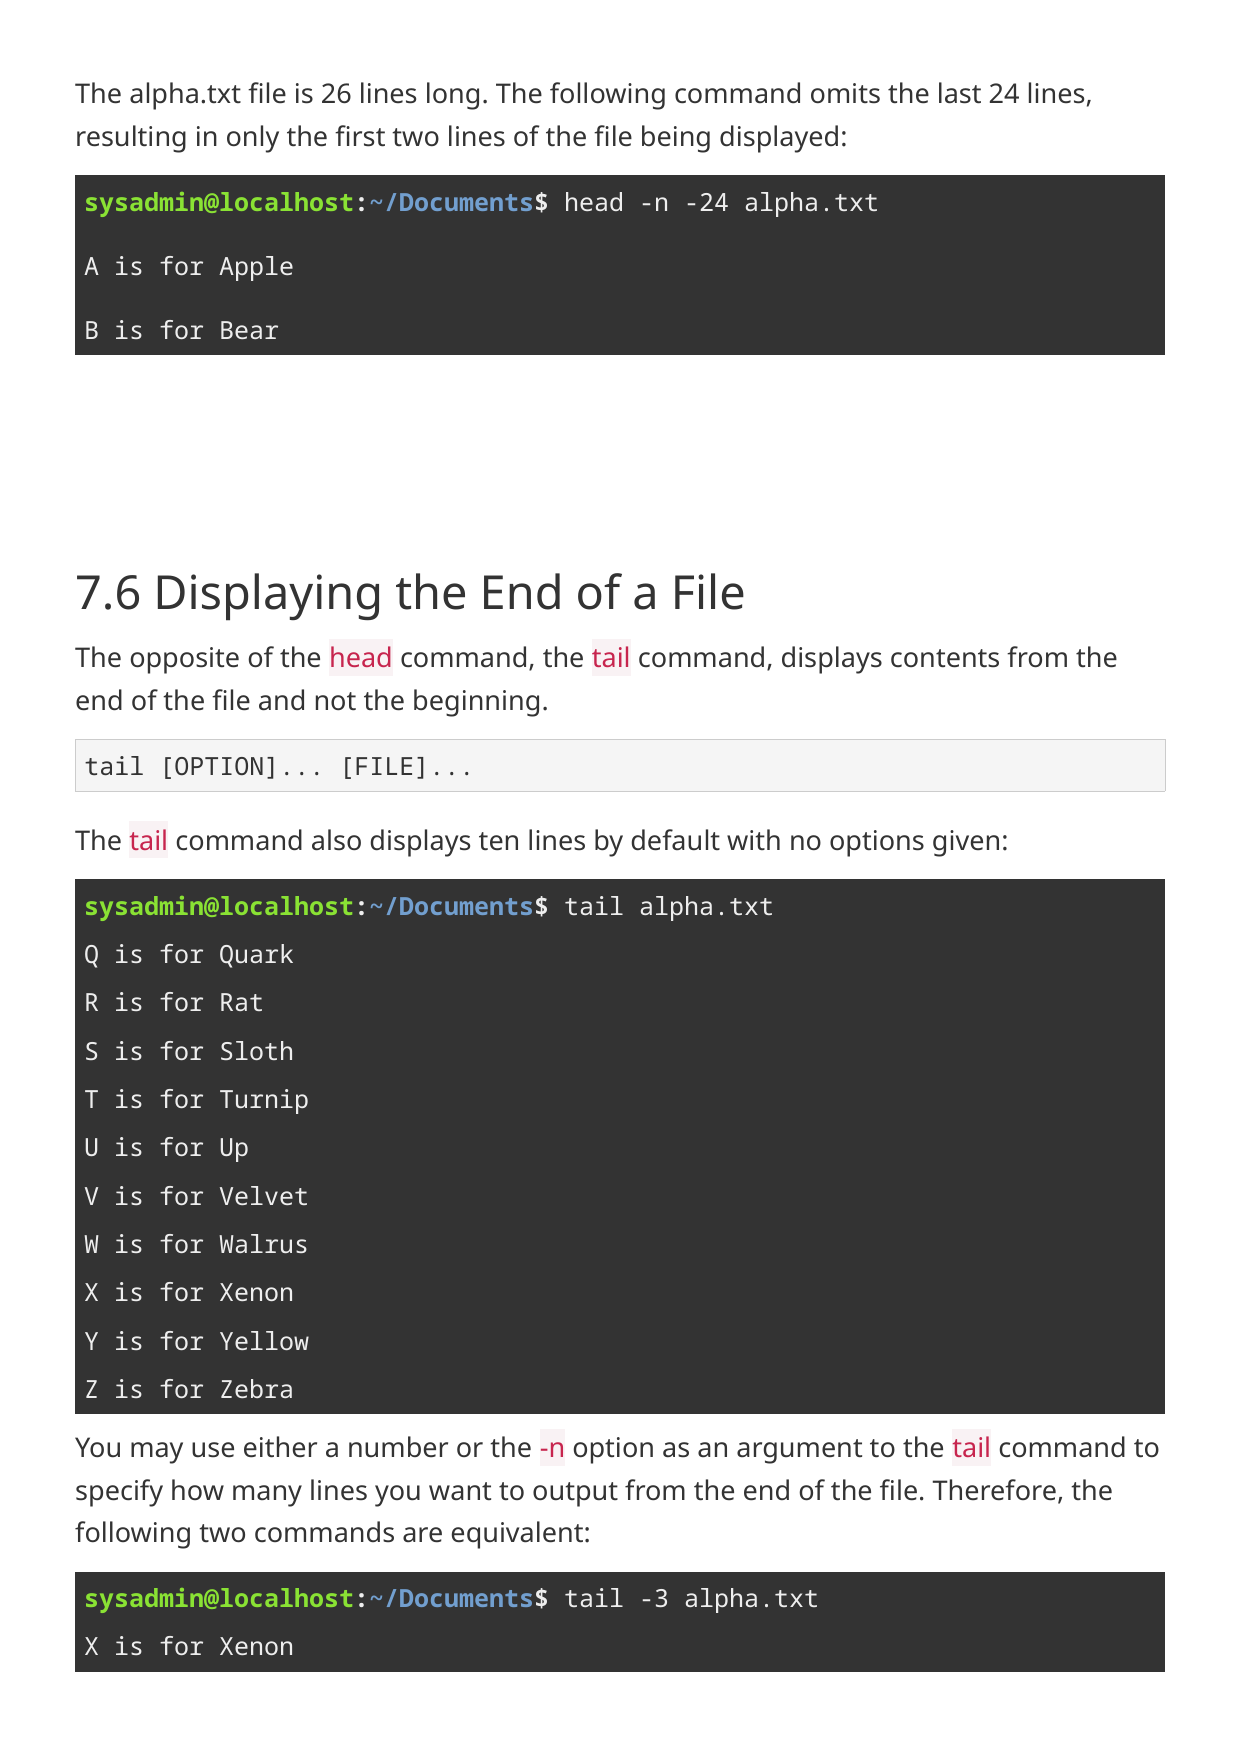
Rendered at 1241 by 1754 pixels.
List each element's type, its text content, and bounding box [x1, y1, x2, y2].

text sysadmin@localhost:~/Documents$ head -n -24 alpha.txt [75, 175, 1165, 218]
text Q is for Quark [75, 928, 1165, 971]
text W is for Walrus [75, 1218, 1165, 1261]
text tail [OPTION]... [FILE]... [76, 740, 1165, 791]
text Y is for Yellow [75, 1314, 1165, 1357]
text U is for Up [75, 1121, 1165, 1164]
text V is for Velvet [75, 1169, 1165, 1212]
text X is for Xenon [75, 1620, 1165, 1672]
text The tail command also displays ten lines by default with no options given: [75, 821, 1165, 858]
text You may use either a number or the -n option as an argument to the tail command to specify how many lines you want to output from the end of the file. Therefore, the following two commands are equivalent: [75, 1429, 1165, 1551]
text S is for Sloth [75, 1024, 1165, 1067]
text sysadmin@localhost:~/Documents$ tail -3 alpha.txt [75, 1572, 1165, 1615]
text sysadmin@localhost:~/Documents$ tail alpha.txt [75, 879, 1165, 922]
text T is for Turnip [75, 1073, 1165, 1116]
text R is for Rat [75, 976, 1165, 1019]
subtitle 7.6 Displaying the End of a File [75, 559, 1165, 623]
text B is for Bear [75, 303, 1165, 355]
text A is for Apple [75, 239, 1165, 282]
text The opposite of the head command, the tail command, displays contents from the end of the file and not the beginning. [75, 639, 1165, 718]
text X is for Xenon [75, 1266, 1165, 1309]
text The alpha.txt file is 26 lines long. The following command omits the last 24 lines, resulting in only the first two lines of the file being displayed: [75, 75, 1165, 154]
text Z is for Zebra [75, 1363, 1165, 1414]
